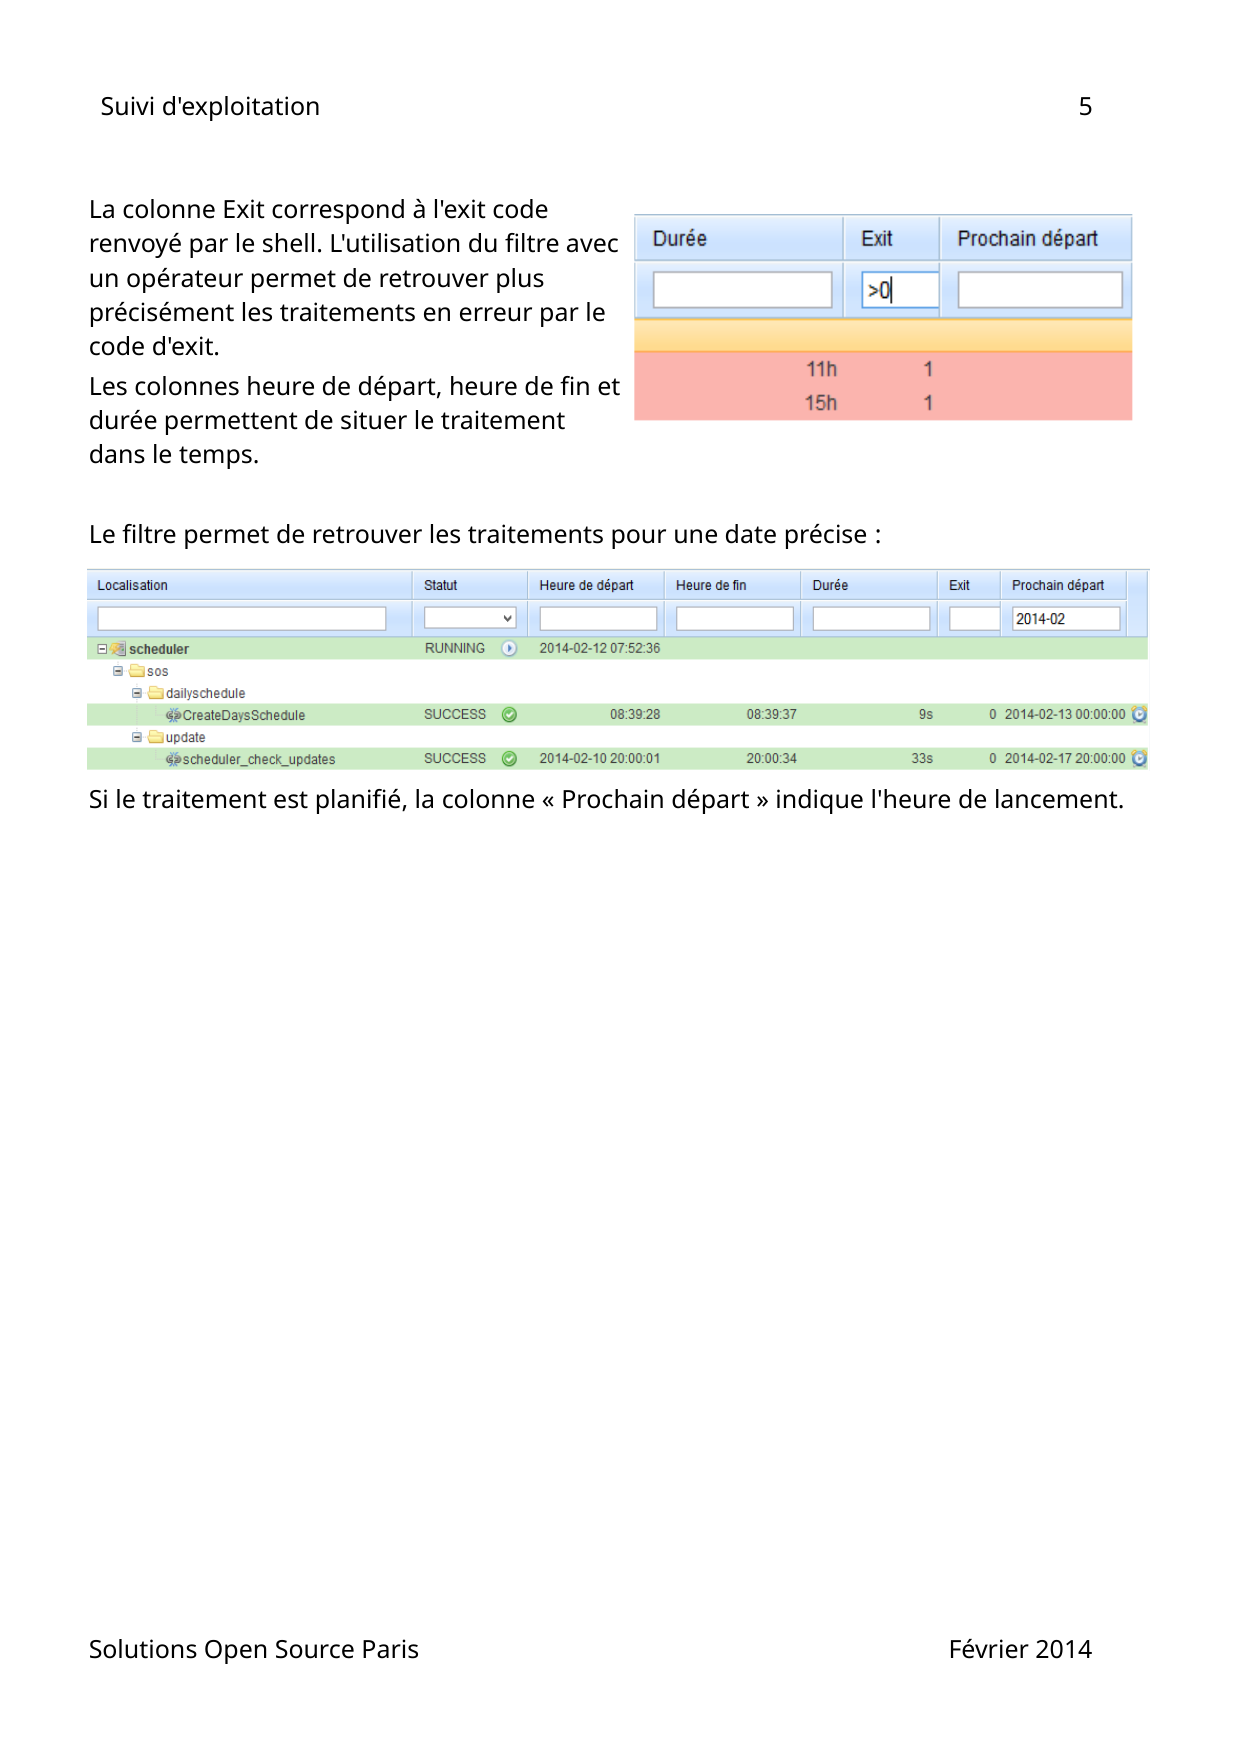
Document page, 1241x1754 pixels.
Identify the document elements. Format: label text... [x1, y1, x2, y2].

text La colonne Exit correspond à l'exit code renvoyé par le shell. L'utilisation du filtre avec un opérateur permet de retrouver plus précisément les traitements en erreur par le code d'exit. [88, 192, 1152, 362]
text Si le traitement est planifié, la colonne « Prochain départ » indique l'heure de lancement. [88, 556, 1152, 816]
text Le filtre permet de retrouver les traitements pour une date précise : [88, 516, 1152, 551]
text Les colonnes heure de départ, heure de fin et durée permettent de situer le traitement dans le temps. [88, 368, 1152, 471]
